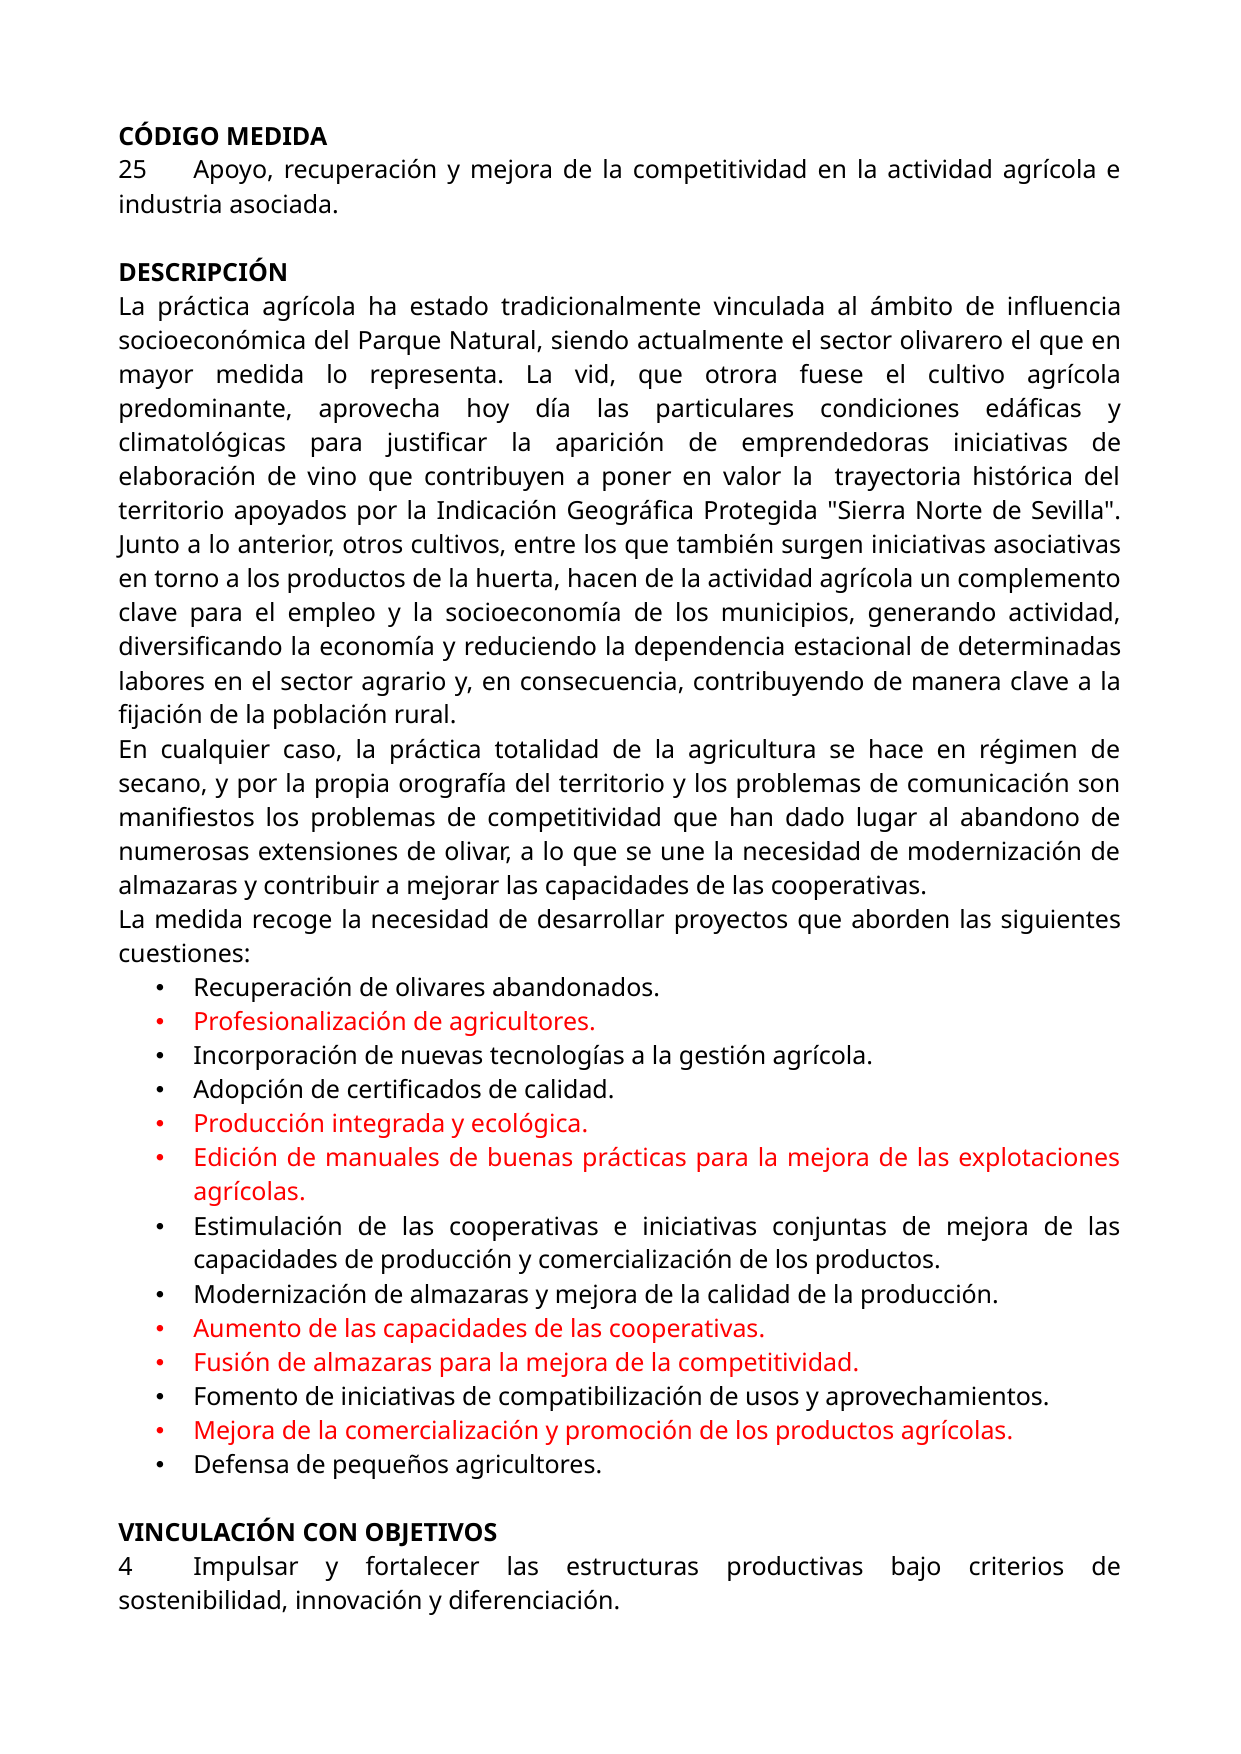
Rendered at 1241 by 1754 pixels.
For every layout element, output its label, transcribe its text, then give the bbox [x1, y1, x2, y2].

text 25 Apoyo, recuperación y mejora de la competitividad en la actividad agrícola e industria asociada. [118, 152, 1122, 220]
list Modernización de almazaras y mejora de la calidad de la producción. [156, 1276, 1122, 1310]
list Fusión de almazaras para la mejora de la competitividad. [156, 1344, 1122, 1378]
list Estimulación de las cooperativas e iniciativas conjuntas de mejora de las capacidades de producción y comercialización de los productos. [156, 1208, 1122, 1276]
text VINCULACIÓN CON OBJETIVOS [118, 1515, 1122, 1549]
text 4 Impulsar y fortalecer las estructuras productivas bajo criterios de sostenibilidad, innovación y diferenciación. [118, 1549, 1122, 1617]
text CÓDIGO MEDIDA [118, 118, 1122, 152]
list Aumento de las capacidades de las cooperativas. [156, 1310, 1122, 1344]
list Edición de manuales de buenas prácticas para la mejora de las explotaciones agrícolas. [156, 1140, 1122, 1208]
list Mejora de la comercialización y promoción de los productos agrícolas. [156, 1412, 1122, 1447]
text La práctica agrícola ha estado tradicionalmente vinculada al ámbito de influencia socioeconómica del Parque Natural, siendo actualmente el sector olivarero el que en mayor medida lo representa. La vid, que otrora fuese el cultivo agrícola predominante, aprovecha hoy día las particulares condiciones edáficas y climatológicas para justificar la aparición de emprendedoras iniciativas de elaboración de vino que contribuyen a poner en valor la trayectoria histórica del territorio apoyados por la Indicación Geográfica Protegida "Sierra Norte de Sevilla". Junto a lo anterior, otros cultivos, entre los que también surgen iniciativas asociativas en torno a los productos de la huerta, hacen de la actividad agrícola un complemento clave para el empleo y la socioeconomía de los municipios, generando actividad, diversificando la economía y reduciendo la dependencia estacional de determinadas labores en el sector agrario y, en consecuencia, contribuyendo de manera clave a la fijación de la población rural. [118, 288, 1122, 731]
list Recuperación de olivares abandonados. [156, 970, 1122, 1004]
list Producción integrada y ecológica. [156, 1106, 1122, 1140]
text DESCRIPCIÓN [118, 254, 1122, 288]
list Defensa de pequeños agricultores. [156, 1447, 1122, 1481]
list Incorporación de nuevas tecnologías a la gestión agrícola. [156, 1038, 1122, 1072]
text La medida recoge la necesidad de desarrollar proyectos que aborden las siguientes cuestiones: [118, 902, 1122, 970]
list Profesionalización de agricultores. [156, 1004, 1122, 1038]
list Adopción de certificados de calidad. [156, 1072, 1122, 1106]
text En cualquier caso, la práctica totalidad de la agricultura se hace en régimen de secano, y por la propia orografía del territorio y los problemas de comunicación son manifiestos los problemas de competitividad que han dado lugar al abandono de numerosas extensiones de olivar, a lo que se une la necesidad de modernización de almazaras y contribuir a mejorar las capacidades de las cooperativas. [118, 731, 1122, 902]
list Fomento de iniciativas de compatibilización de usos y aprovechamientos. [156, 1378, 1122, 1412]
